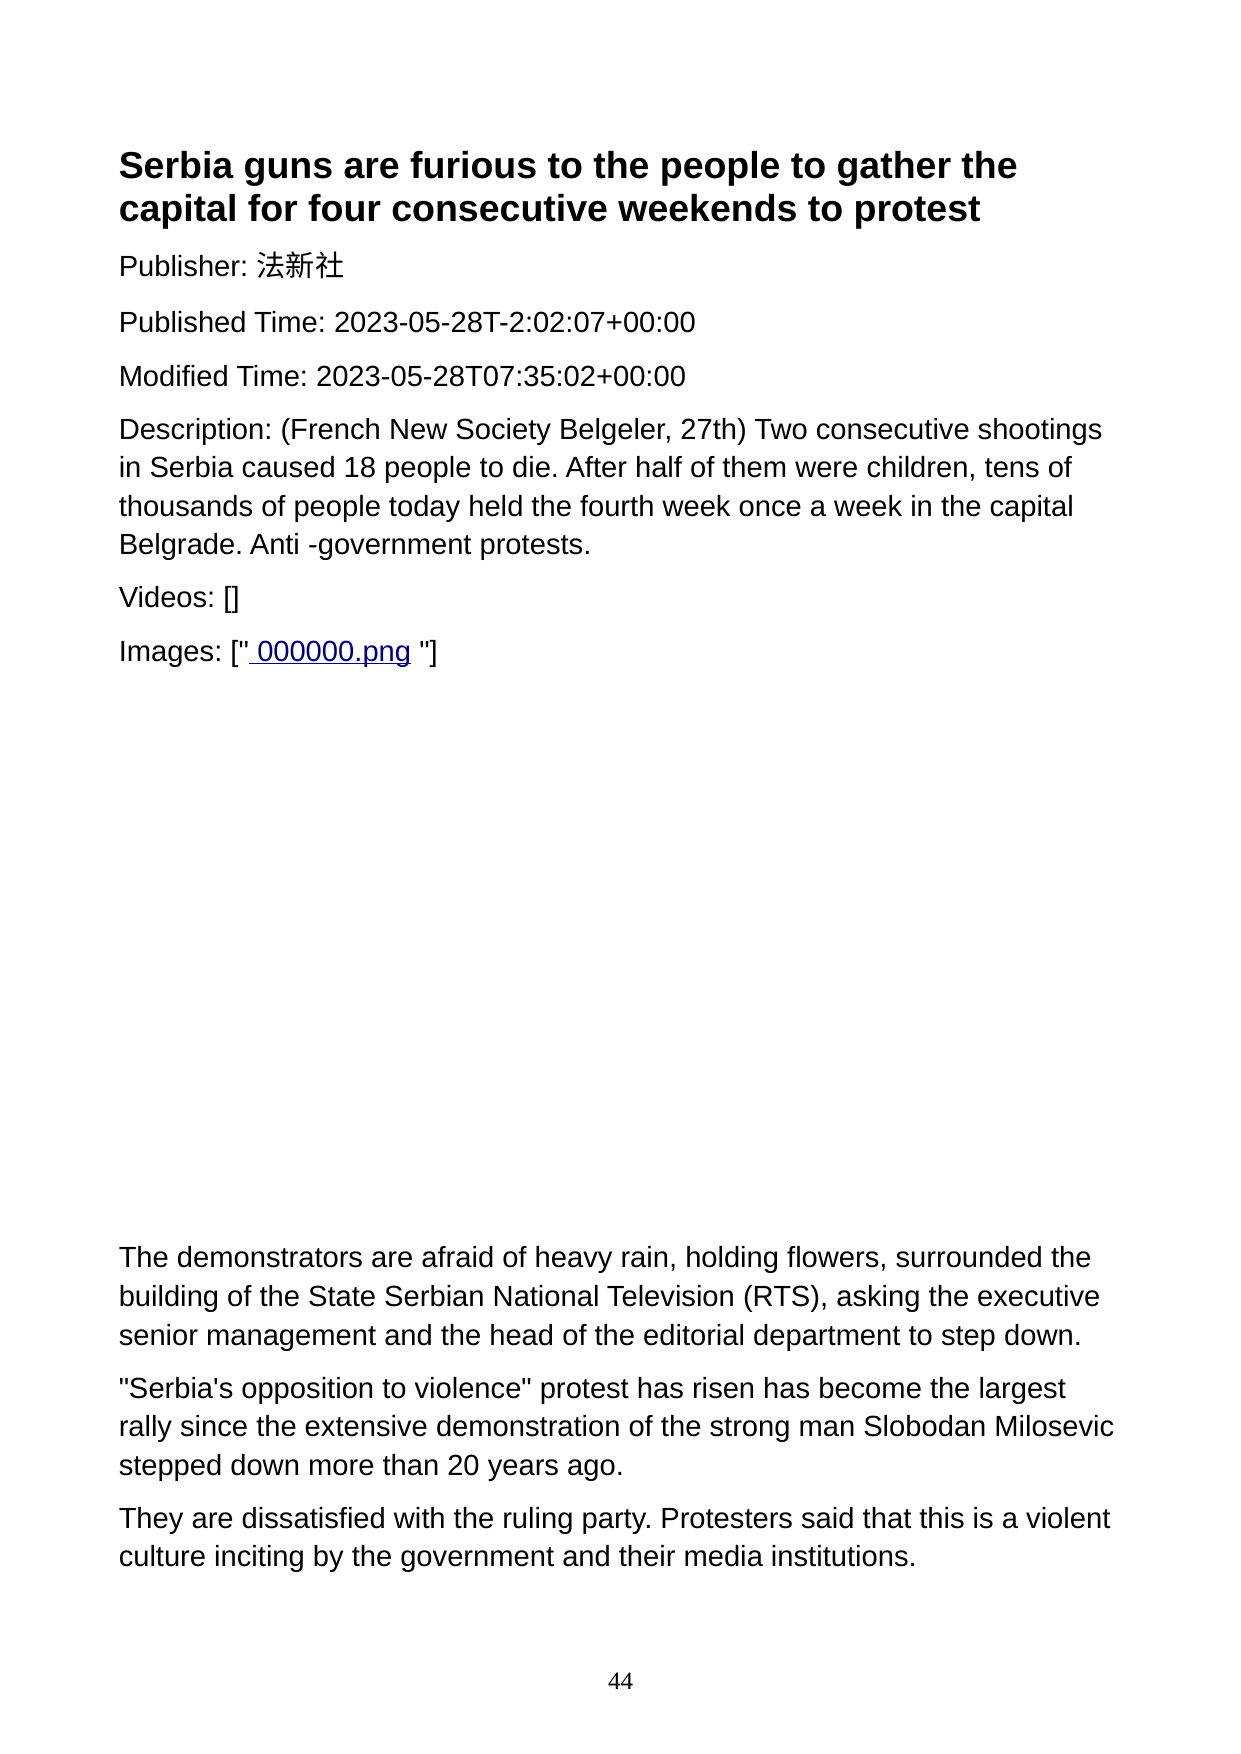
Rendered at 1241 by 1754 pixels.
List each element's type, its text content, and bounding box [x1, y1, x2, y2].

subtitle Serbia guns are furious to the people to gather the capital for four consecutive weekends to protest [118, 143, 1122, 230]
text Publisher: 法新社 [118, 242, 1122, 284]
text Description: (French New Society Belgeler, 27th) Two consecutive shootings in Serbia caused 18 people to die. After half of them were children, tens of thousands of people today held the fourth week once a week in the capital Belgrade. Anti -government protests. [118, 412, 1122, 561]
text The demonstrators are afraid of heavy rain, holding flowers, surrounded the building of the State Serbian National Television (RTS), asking the executive senior management and the head of the editorial department to step down. [118, 687, 1122, 1351]
text Images: [" 000000.png "] [118, 633, 1122, 667]
text Published Time: 2023-05-28T-2:02:07+00:00 [118, 305, 1122, 339]
text They are dissatisfied with the ruling party. Protesters said that this is a violent culture inciting by the government and their media institutions. [118, 1501, 1122, 1573]
text Videos: [] [118, 580, 1122, 614]
text Modified Time: 2023-05-28T07:35:02+00:00 [118, 358, 1122, 392]
text "Serbia's opposition to violence" protest has risen has become the largest rally since the extensive demonstration of the strong man Slobodan Milosevic stepped down more than 20 years ago. [118, 1371, 1122, 1481]
